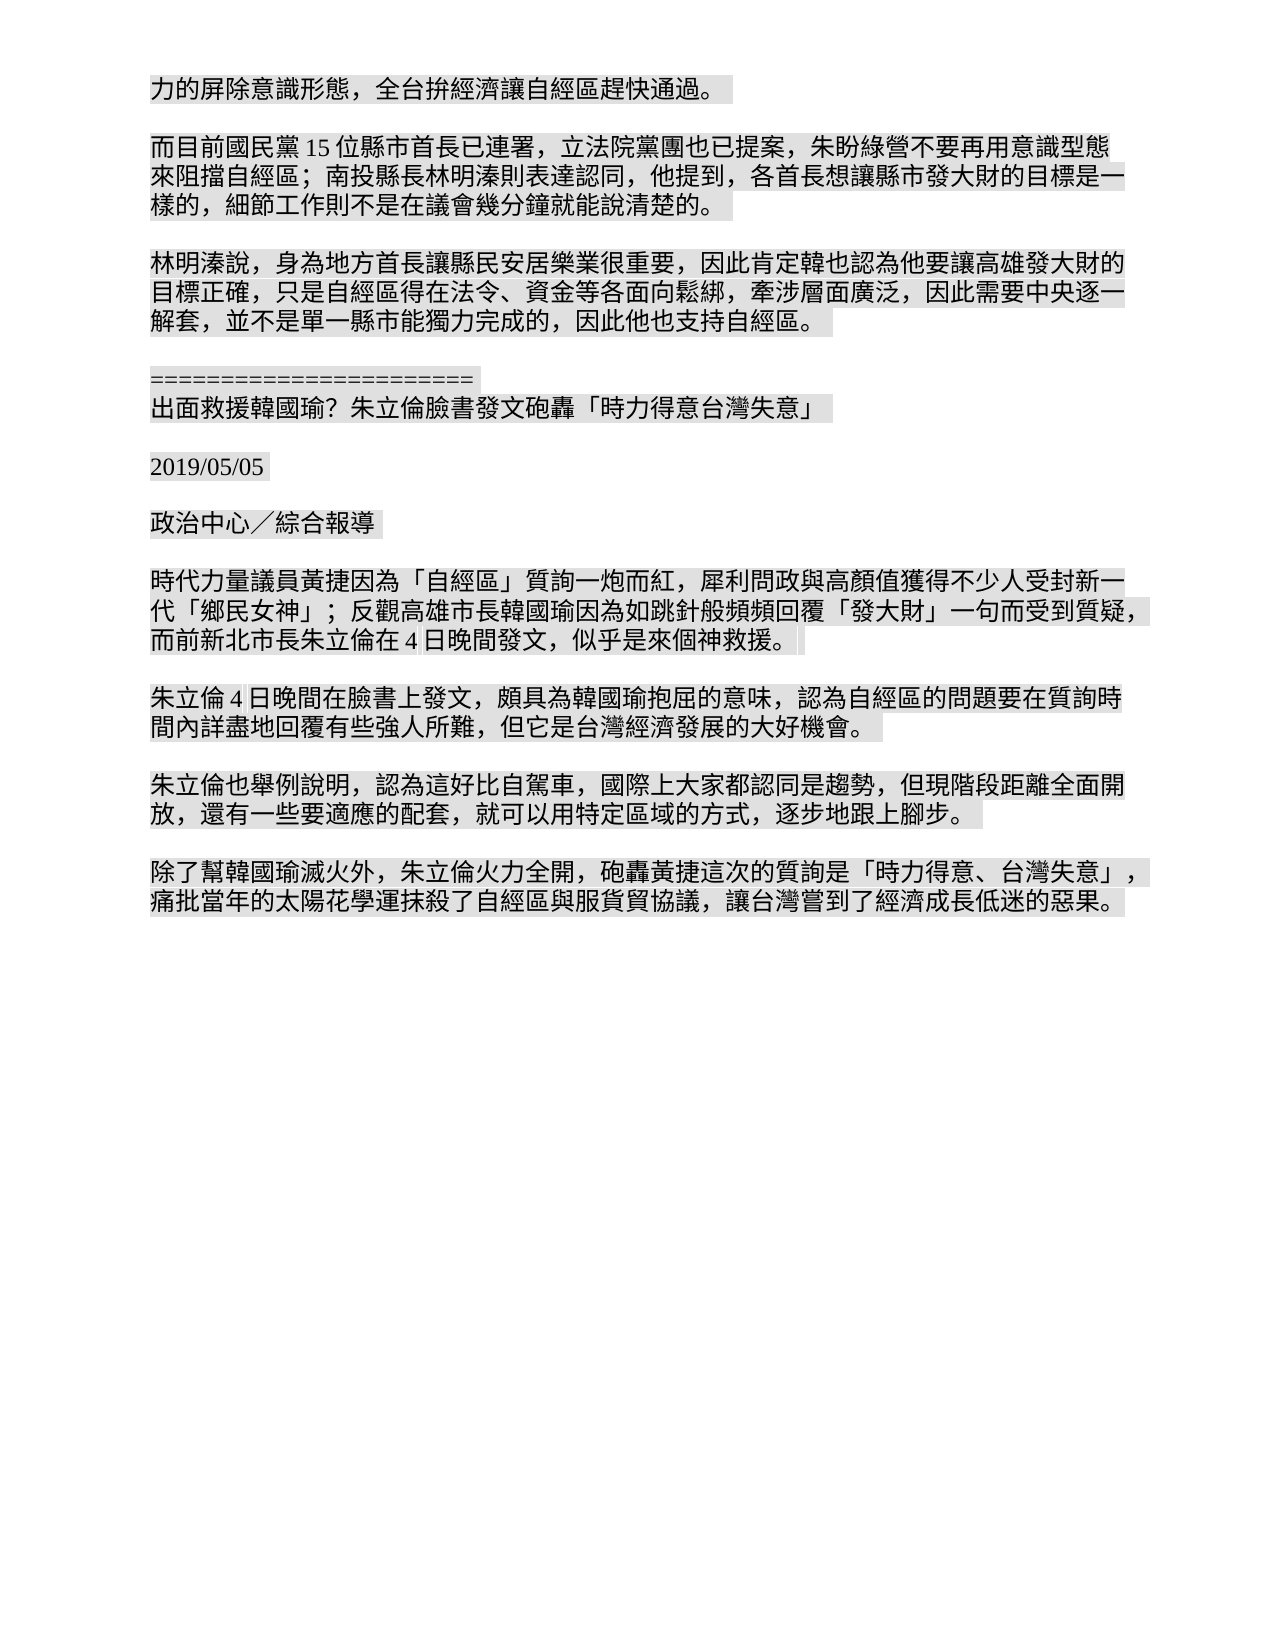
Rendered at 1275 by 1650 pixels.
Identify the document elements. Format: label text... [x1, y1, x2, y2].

text 卡韓政變(35)：基本的嚴肅性 陳真 2019. 05. 06. 很多人說韓國瑜口才好，但在我看來卻剛好相反。聽他講話，我常免不了會為他捏一把冷汗，因為漏洞太多，概念鬆散，也許具有某種煽動性，但往往缺乏說服力，甚至連基本的辯護能力也沒有，口才太笨拙了；明明沒問題的，竟然也能被對手給製造出問題來。 人們講到口才，總以為口才好像是一種耍嘴皮，一種技巧，但口才絕非如此。在我看來，口才意味著一種哲學能力或思考能力。 劍橋有位女哲學家叫Jane Heal，在校時跟我八字有點不合，但她有句話卻值得一提。她說："如果你沒法把話講清楚，那表示你其實也還沒想清楚。" 在一種有關 "說" 與 "想" 的嚴謹意義上，我當然不認同Jane Heal這句話。但在某種通俗呈現上，這話倒也有幾分道理。 也許可以這麼說，口才的第一原則，無非就是真理的第一原則，簡單說就是：是什麼就說什麼，不是什麼就說不是什麼。 亞里斯多德有句話，在我心裏迴響千百萬遍，經常浮現我心，給我很大的安慰。他曾給 "真理" 下了這麼一個 "定義"： “To say of what is that it is not, or what is not that it is, is false, while to say of what is that it is, or of what is not that it is not, is true. (把不是說成是，或把是說成不是，即為假；把是說成是，不是說成不是，即為真。) 你知道，哲學像詩，語境不同，說法不同，意義也大不同。亞里斯多德這些話，自然也應以詩看待之，而不是當成某種腦殘的實證主義論調。 至於煽動式的 "口才"，那不叫口才，它就像吹氣球，很容易一下就膨漲，但一遇到針，明明針頭微不足道，卻很容易一爆而破，連本帶利都賠上，吃上啞巴虧。最近有關自經區質詢的事就是一例，其實韓國瑜在這事情上一點問題也沒有，所有問題全在人渣黨及其尾巴黨什麼時力的，但是，韓卻因此形象大壞，而傷害台灣至深的人渣政黨卻它媽的大獲全勝，人們隨之起舞。台灣社會之淺薄反智易於操弄，實難以置信。 朱立倫講得對，這一切問題全出在人渣黨之操弄兩岸仇恨，藉以謀取私利，卻以犧牲眾人之長遠利益為代價。但人們反而把尖銳矛頭指向一個口才笨拙的改革者一時的支吾其詞，卻反而把獎牌頒給長年以來為惡不斷的一群人渣，甚至操弄一些什麼高顏值女神翻白眼之類的低級熱潮。 島內所謂政治或民主，始終缺乏一種最基本的嚴肅性，彷彿一切都只是要爽要玩要有趣哦要胡鬧要kuso要奶要胸要腿長要臀翹要女神男神等等之類，每天就是搞這些低級趣味。許多時候，我對於所謂同胞所謂政治，總有一種心死、無奈的絕望感與疏離感。 ====================== 朱立倫 臉書 2019.05.05. 時力得意，台灣失意，正是時力和太陽花車裂了台灣最需要的自經區 自由貿易經濟特區的概念也許很難在一個質詢內講完，但不能否認自經區是台灣經濟的大好機會。 自經區是稅負的鬆綁，進口到自經區的原料免稅，出口也免稅，生產的成本就可以降低，貨物的競爭力隨之上升。 自經區是資金的鬆綁，讓全世界的資金可以自由進出，招商引資就有如源頭活水，讓投資帶動成長。 自經區是人才的鬆綁，自經區開放國外白領人才的進入，也創造更多本地的就業機會。 自經區是法規的鬆綁，許多不能在現行法律下推動的行業別，可以在自經區內示範先行。 自經區是產業的鬆綁，讓醫療、教育、金融等產業能在區內推出更多創新型態的服務。 自經區如果要用簡單的幾句話說明，就是「劃定一個示範區，以優於其它非示範區的開放配套措施，來實踐具有潛力與價值，預料未來將有可觀成長，但現階段還不足以全面開放的經濟活動。」 用實例分享，就好比自駕車，國際上大家都認同是趨勢，但現階段距離全面開放，還有一些要適應的配套，就可以用特定區域的方式，逐步地跟上腳步、實現可能。 我要提醒時代力量，當年太陽花阻擋了自經區與服貨貿協議，已經讓台灣這幾年的經濟成長率嚐到苦果，如果繼續配合民進黨杯葛自經區，只會讓高度依賴自由貿易的台灣經濟，繼續被鎖在原地，動彈不得。 ================= 韓答自經區跳針 朱立倫：綠營愛嘲諷怎不檢討自己 2019-05-05 聯合報 記者賴香珊╱即時報導 前新北市長朱立倫今到南投，面對高雄市長韓國瑜日前在市議會答詢時自經區議題，不斷跳針講「發大財」引發爭議；朱以「質詢時詳做說明不容易」為韓緩頰，更反批民進黨、時力有時間嘲諷，怎不檢討自經區開放為何從10年前延宕至今。 朱立倫說，他擔任過16年的地方首長，要在質詢或總質詢中馬上詳細說明「自由經濟示範區」的確不容易，所以他相信韓市長不是不回答，而是議員要他馬上回答時，用目標「高雄發大財」簡述，就像南投縣拚觀光，其實也是南投發大財。 朱認為，其實自經區很簡單，就是開放、開放、再開放，把所有法律鬆綁，人才、資金才能進來，貨物能夠自由進出，用最低的稅賦創造最大的價值，他相信這是台灣未來要做的。 此外，針對民進黨和時代力量兩黨猛打韓對自經區的爭議，他則說，這兩黨用這樣來阻擋或嘲諷，倒不如檢討台灣為什麼10年前就已經要通過自經區，最後卻延宕至今，何不努力的屏除意識形態，全台拚經濟讓自經區趕快通過。 而目前國民黨15位縣市首長已連署，立法院黨團也已提案，朱盼綠營不要再用意識型態來阻擋自經區；南投縣長林明溱則表達認同，他提到，各首長想讓縣市發大財的目標是一樣的，細節工作則不是在議會幾分鐘就能說清楚的。 林明溱說，身為地方首長讓縣民安居樂業很重要，因此肯定韓也認為他要讓高雄發大財的目標正確，只是自經區得在法令、資金等各面向鬆綁，牽涉層面廣泛，因此需要中央逐一解套，並不是單一縣市能獨力完成的，因此他也支持自經區。 ======================= 出面救援韓國瑜？朱立倫臉書發文砲轟「時力得意台灣失意」 2019/05/05 政治中心／綜合報導 時代力量議員黃捷因為「自經區」質詢一炮而紅，犀利問政與高顏值獲得不少人受封新一代「鄉民女神」；反觀高雄市長韓國瑜因為如跳針般頻頻回覆「發大財」一句而受到質疑，而前新北市長朱立倫在4日晚間發文，似乎是來個神救援。 朱立倫4日晚間在臉書上發文，頗具為韓國瑜抱屈的意味，認為自經區的問題要在質詢時間內詳盡地回覆有些強人所難，但它是台灣經濟發展的大好機會。 朱立倫也舉例說明，認為這好比自駕車，國際上大家都認同是趨勢，但現階段距離全面開放，還有一些要適應的配套，就可以用特定區域的方式，逐步地跟上腳步。 除了幫韓國瑜滅火外，朱立倫火力全開，砲轟黃捷這次的質詢是「時力得意、台灣失意」，痛批當年的太陽花學運抹殺了自經區與服貨貿協議，讓台灣嘗到了經濟成長低迷的惡果。 [150, 75, 1125, 917]
